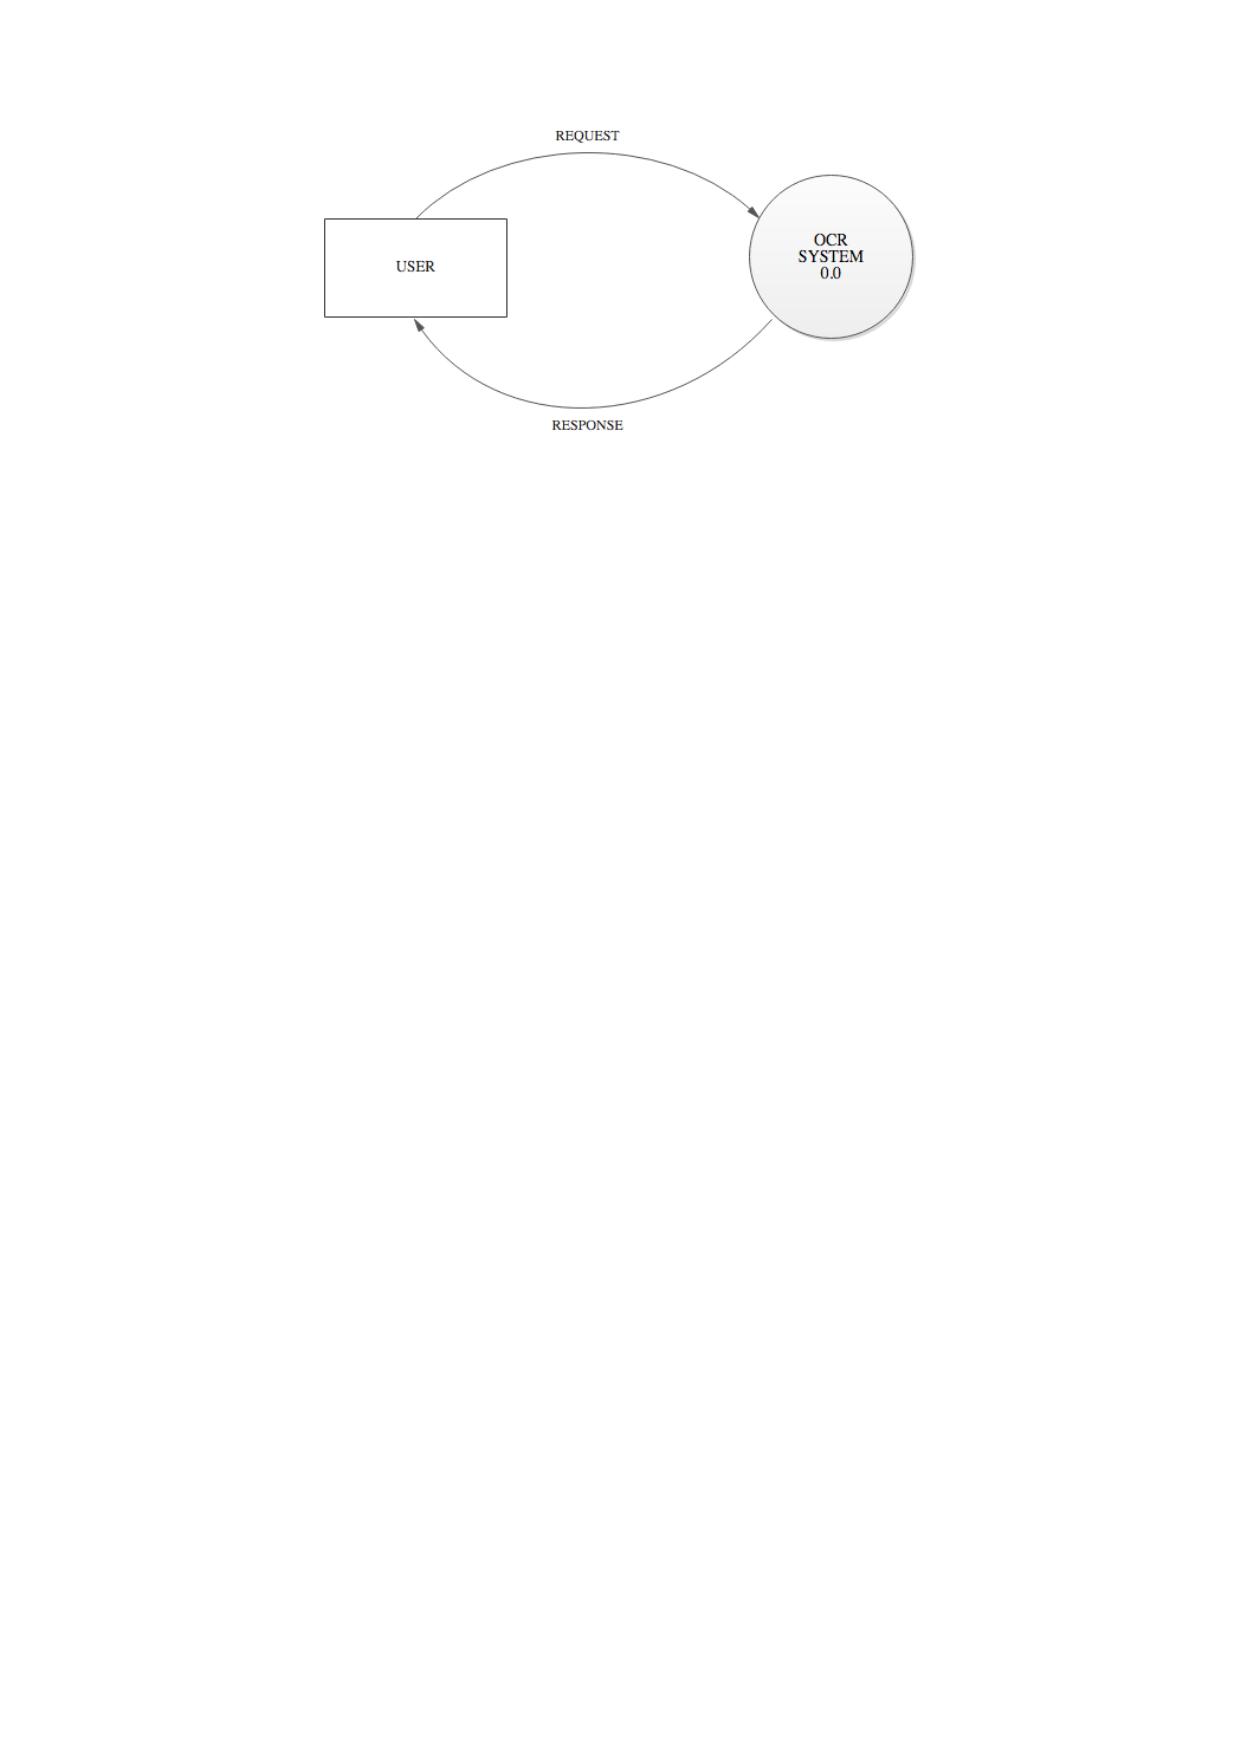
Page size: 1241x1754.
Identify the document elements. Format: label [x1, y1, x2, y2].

picture [323, 118, 917, 443]
